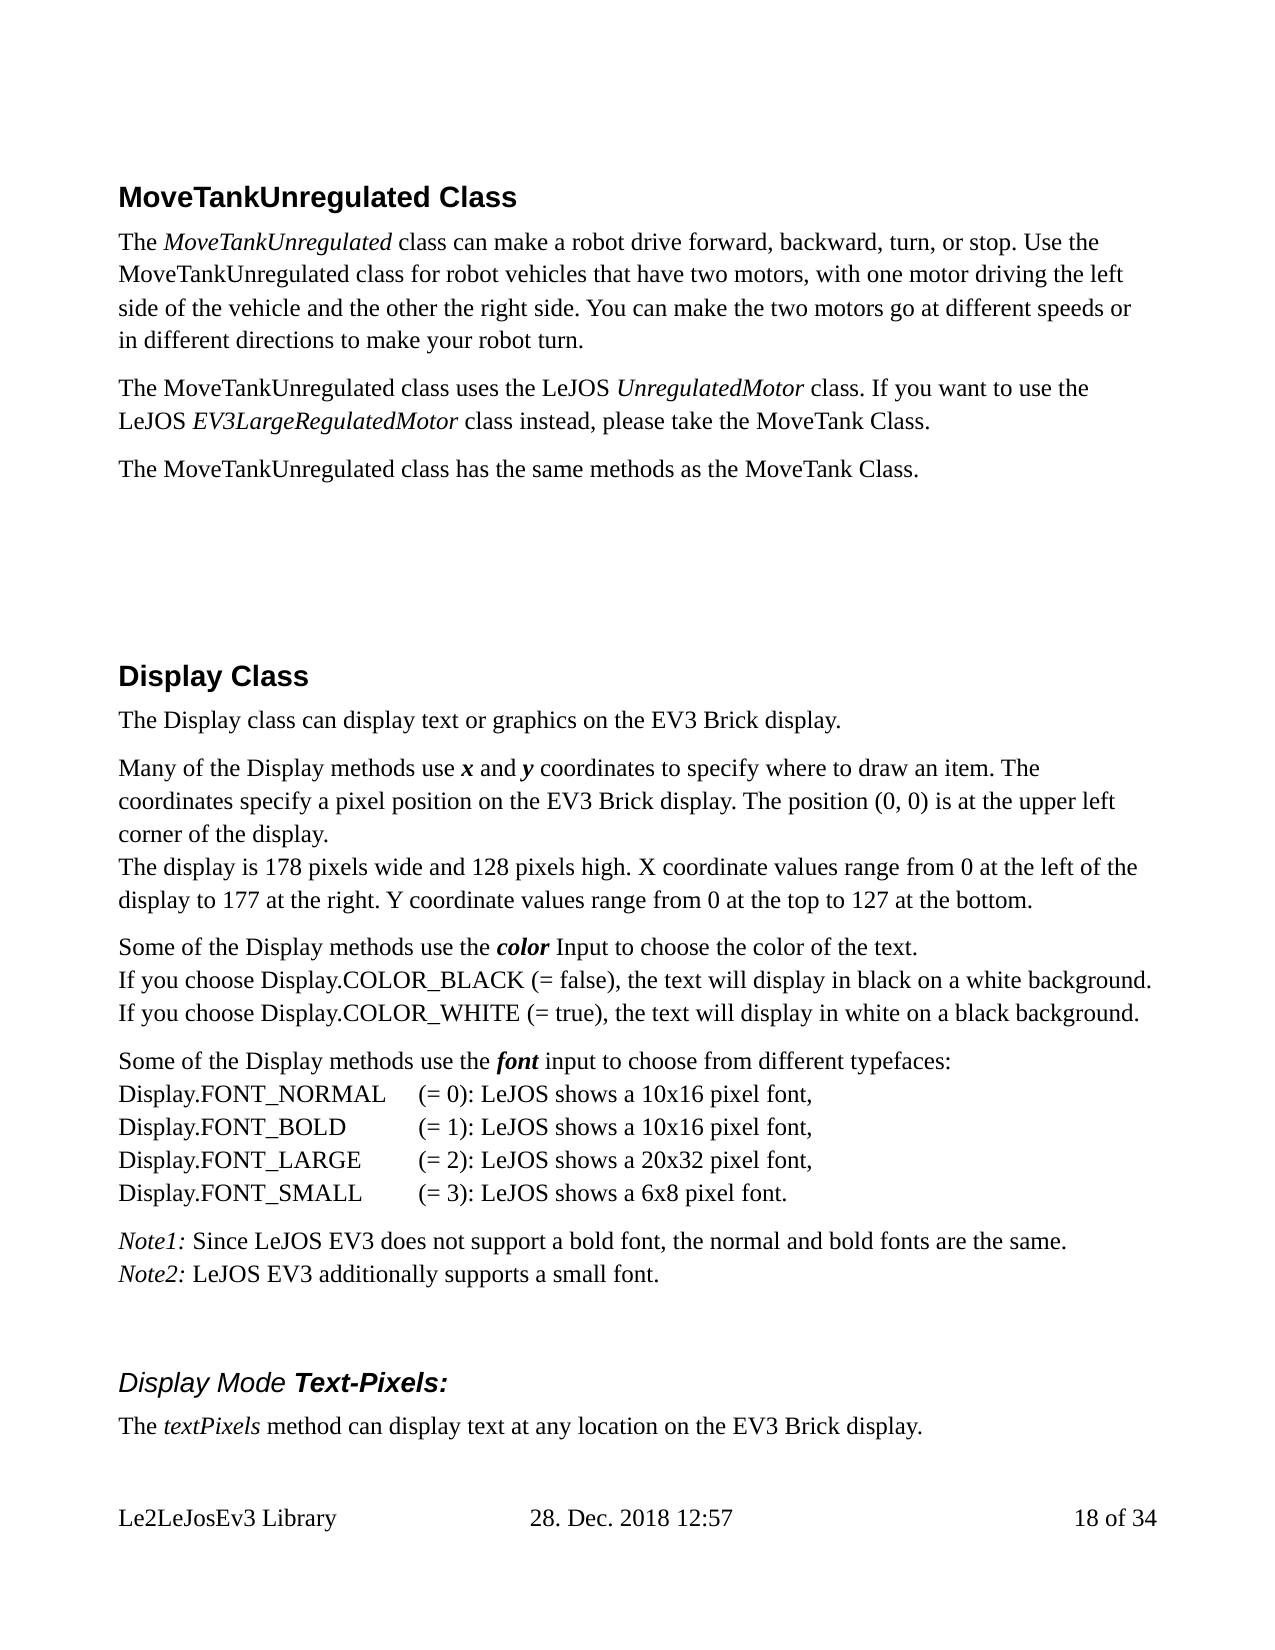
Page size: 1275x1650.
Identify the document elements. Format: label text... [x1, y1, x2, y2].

text Some of the Display methods use the color Input to choose the color of the text. If you choose Display.COLOR_BLACK (= false), the text will display in black on a white background. If you choose Display.COLOR_WHITE (= true), the text will display in white on a black background. [118, 932, 1157, 1027]
subtitle MoveTankUnregulated Class [118, 180, 1157, 214]
text Note1: Since LeJOS EV3 does not support a bold font, the normal and bold fonts are the same. Note2: LeJOS EV3 additionally supports a small font. [118, 1226, 1157, 1287]
text The MoveTankUnregulated class can make a robot drive forward, backward, turn, or stop. Use the MoveTankUnregulated class for robot vehicles that have two motors, with one motor driving the left side of the vehicle and the other the right side. You can make the two motors go at different speeds or in different directions to make your robot turn. [118, 227, 1157, 354]
text Many of the Display methods use x and y coordinates to specify where to draw an item. The coordinates specify a pixel position on the EV3 Brick display. The position (0, 0) is at the upper left corner of the display. The display is 178 pixels wide and 128 pixels high. X coordinate values range from 0 at the left of the display to 177 at the right. Y coordinate values range from 0 at the top to 127 at the bottom. [118, 753, 1157, 913]
subtitle Display Mode Text-Pixels: [118, 1366, 1157, 1398]
subtitle Display Class [118, 659, 1157, 693]
text The MoveTankUnregulated class uses the LeJOS UnregulatedMotor class. If you want to use the LeJOS EV3LargeRegulatedMotor class instead, please take the MoveTank Class. [118, 373, 1157, 435]
text The Display class can display text or graphics on the EV3 Brick display. [118, 705, 1157, 734]
text Some of the Display methods use the font input to choose from different typefaces: Display.FONT_NORMAL (= 0): LeJOS shows a 10x16 pixel font, Display.FONT_BOLD (= 1): LeJOS shows a 10x16 pixel font, Display.FONT_LARGE (= 2): LeJOS shows a 20x32 pixel font, Display.FONT_SMALL (= 3): LeJOS shows a 6x8 pixel font. [118, 1046, 1157, 1207]
text The MoveTankUnregulated class has the same methods as the MoveTank Class. [118, 454, 1157, 483]
text The textPixels method can display text at any location on the EV3 Brick display. [118, 1411, 1157, 1439]
